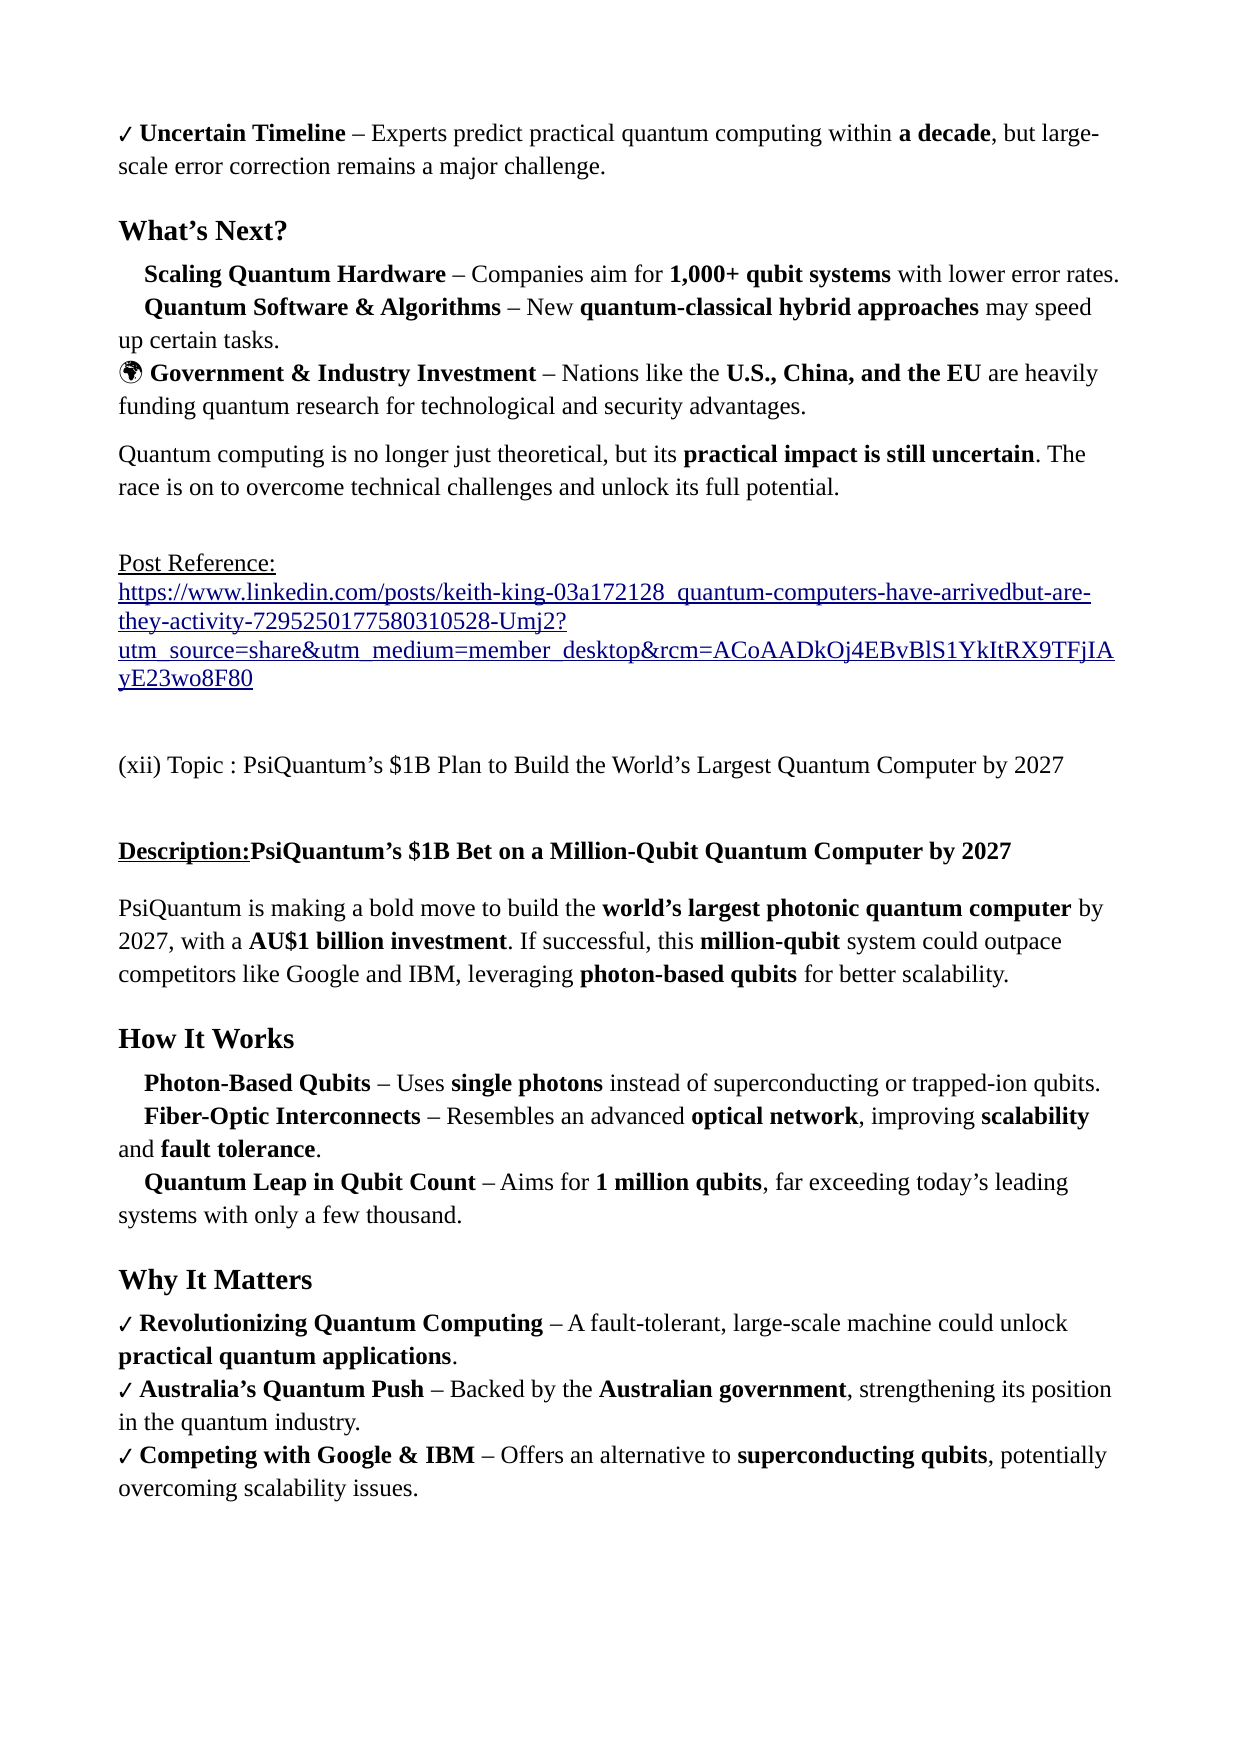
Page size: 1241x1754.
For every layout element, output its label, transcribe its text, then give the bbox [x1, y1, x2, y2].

text Post Reference: https://www.linkedin.com/posts/keith-king-03a172128_quantum-computers-have-arrivedbut-are-they-activity-7295250177580310528-Umj2?utm_source=share&utm_medium=member_desktop&rcm=ACoAADkOj4EBvBlS1YkItRX9TFjIAyE23wo8F80 (xii) Topic : PsiQuantum’s $1B Plan to Build the World’s Largest Quantum Computer by 2027 Description:PsiQuantum’s $1B Bet on a Million-Qubit Quantum Computer by 2027 [118, 520, 1122, 893]
subtitle Why It Matters [118, 1262, 1122, 1296]
text ✔ Revolutionizing Quantum Computing – A fault-tolerant, large-scale machine could unlock practical quantum applications. ✔ Australia’s Quantum Push – Backed by the Australian government, strengthening its position in the quantum industry. ✔ Competing with Google & IBM – Offers an alternative to superconducting qubits, potentially overcoming scalability issues. [118, 1308, 1122, 1502]
subtitle What’s Next? [118, 213, 1122, 247]
text PsiQuantum is making a bold move to build the world’s largest photonic quantum computer by 2027, with a AU$1 billion investment. If successful, this million-qubit system could outpace competitors like Google and IBM, leveraging photon-based qubits for better scalability. [118, 893, 1122, 988]
text Quantum computing is no longer just theoretical, but its practical impact is still uncertain. The race is on to overcome technical challenges and unlock its full potential. [118, 439, 1122, 501]
text 🚀 Scaling Quantum Hardware – Companies aim for 1,000+ qubit systems with lower error rates. 💡 Quantum Software & Algorithms – New quantum-classical hybrid approaches may speed up certain tasks. 🌍 Government & Industry Investment – Nations like the U.S., China, and the EU are heavily funding quantum research for technological and security advantages. [118, 259, 1122, 420]
subtitle How It Works [118, 1022, 1122, 1055]
text ✔ Uncertain Timeline – Experts predict practical quantum computing within a decade, but large-scale error correction remains a major challenge. [118, 118, 1122, 180]
text 🔹 Photon-Based Qubits – Uses single photons instead of superconducting or trapped-ion qubits. 🔹 Fiber-Optic Interconnects – Resembles an advanced optical network, improving scalability and fault tolerance. 🔹 Quantum Leap in Qubit Count – Aims for 1 million qubits, far exceeding today’s leading systems with only a few thousand. [118, 1068, 1122, 1228]
